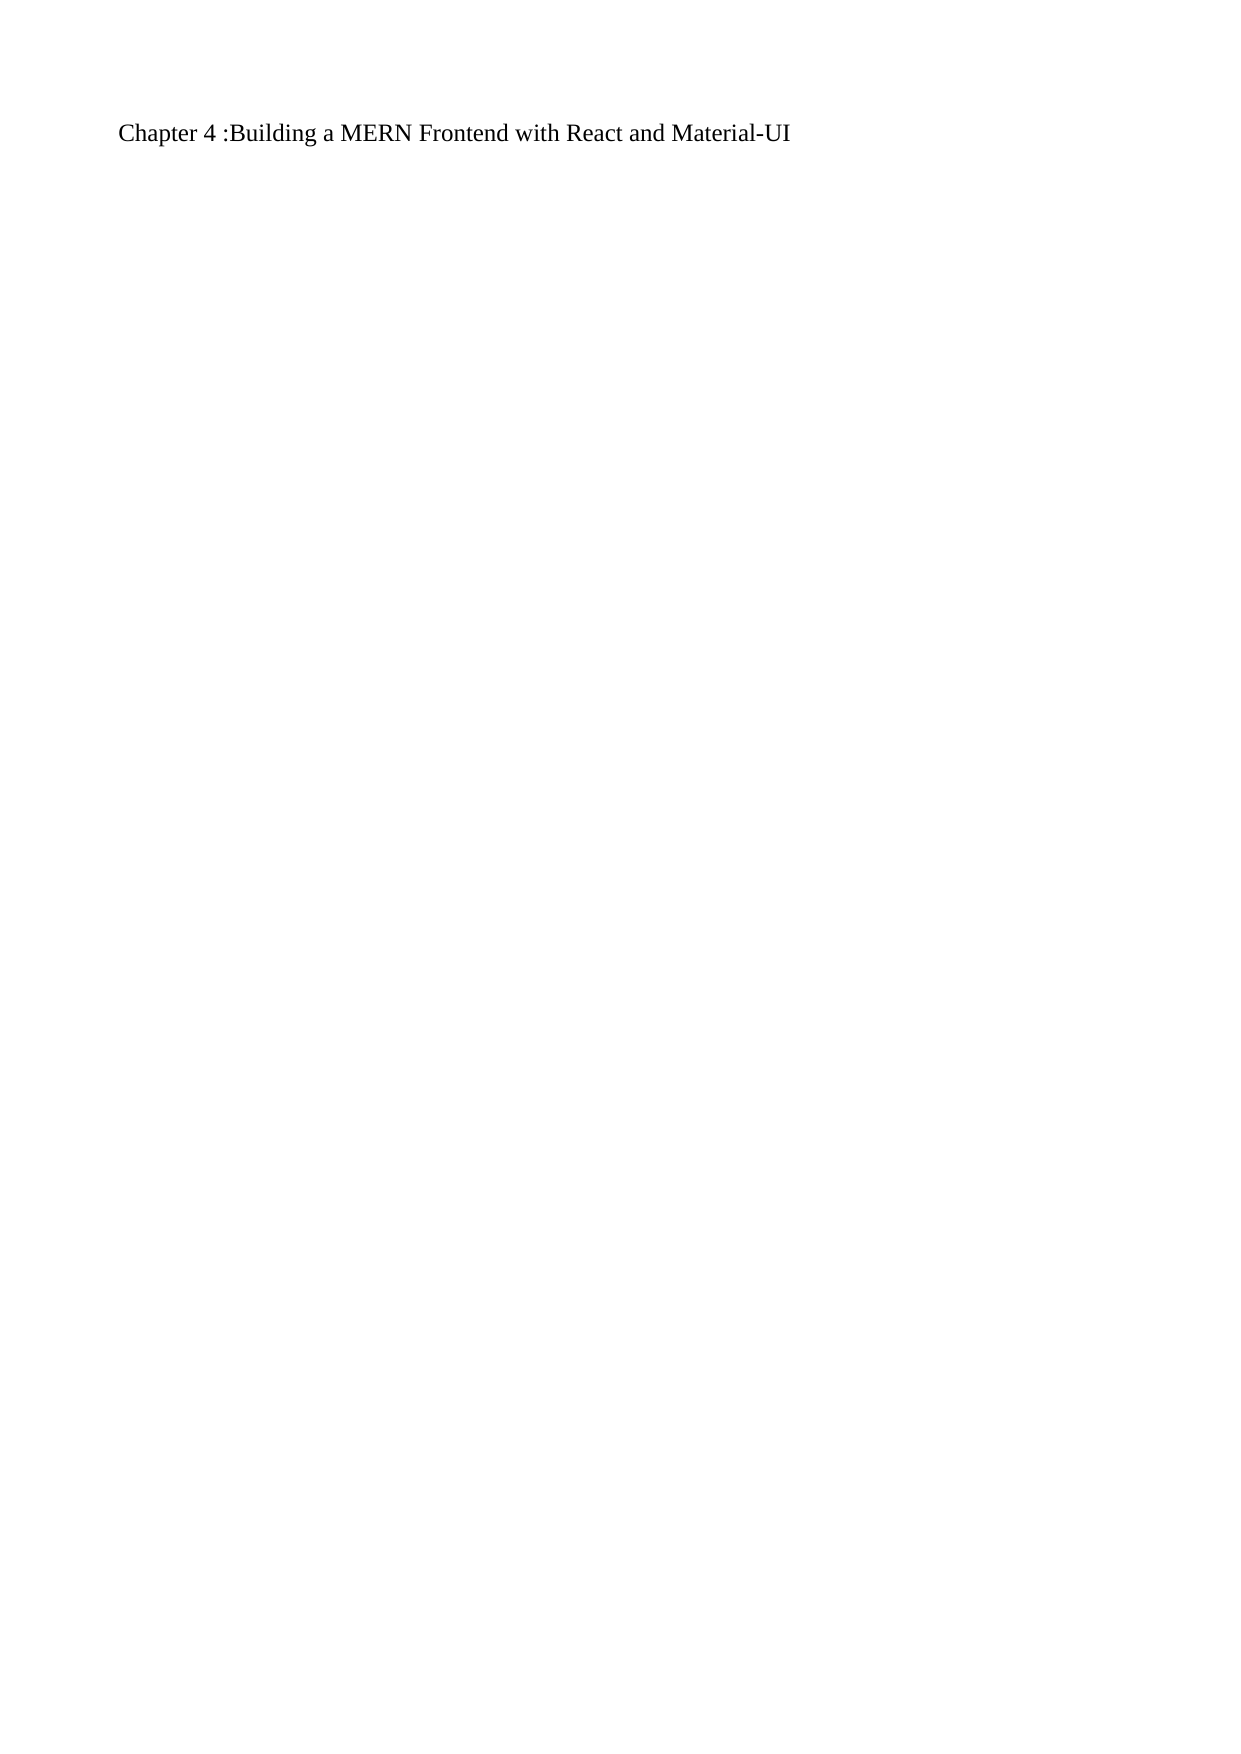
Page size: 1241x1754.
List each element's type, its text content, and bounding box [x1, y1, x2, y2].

text Chapter 4 :Building a MERN Frontend with React and Material-UI [118, 118, 1122, 147]
